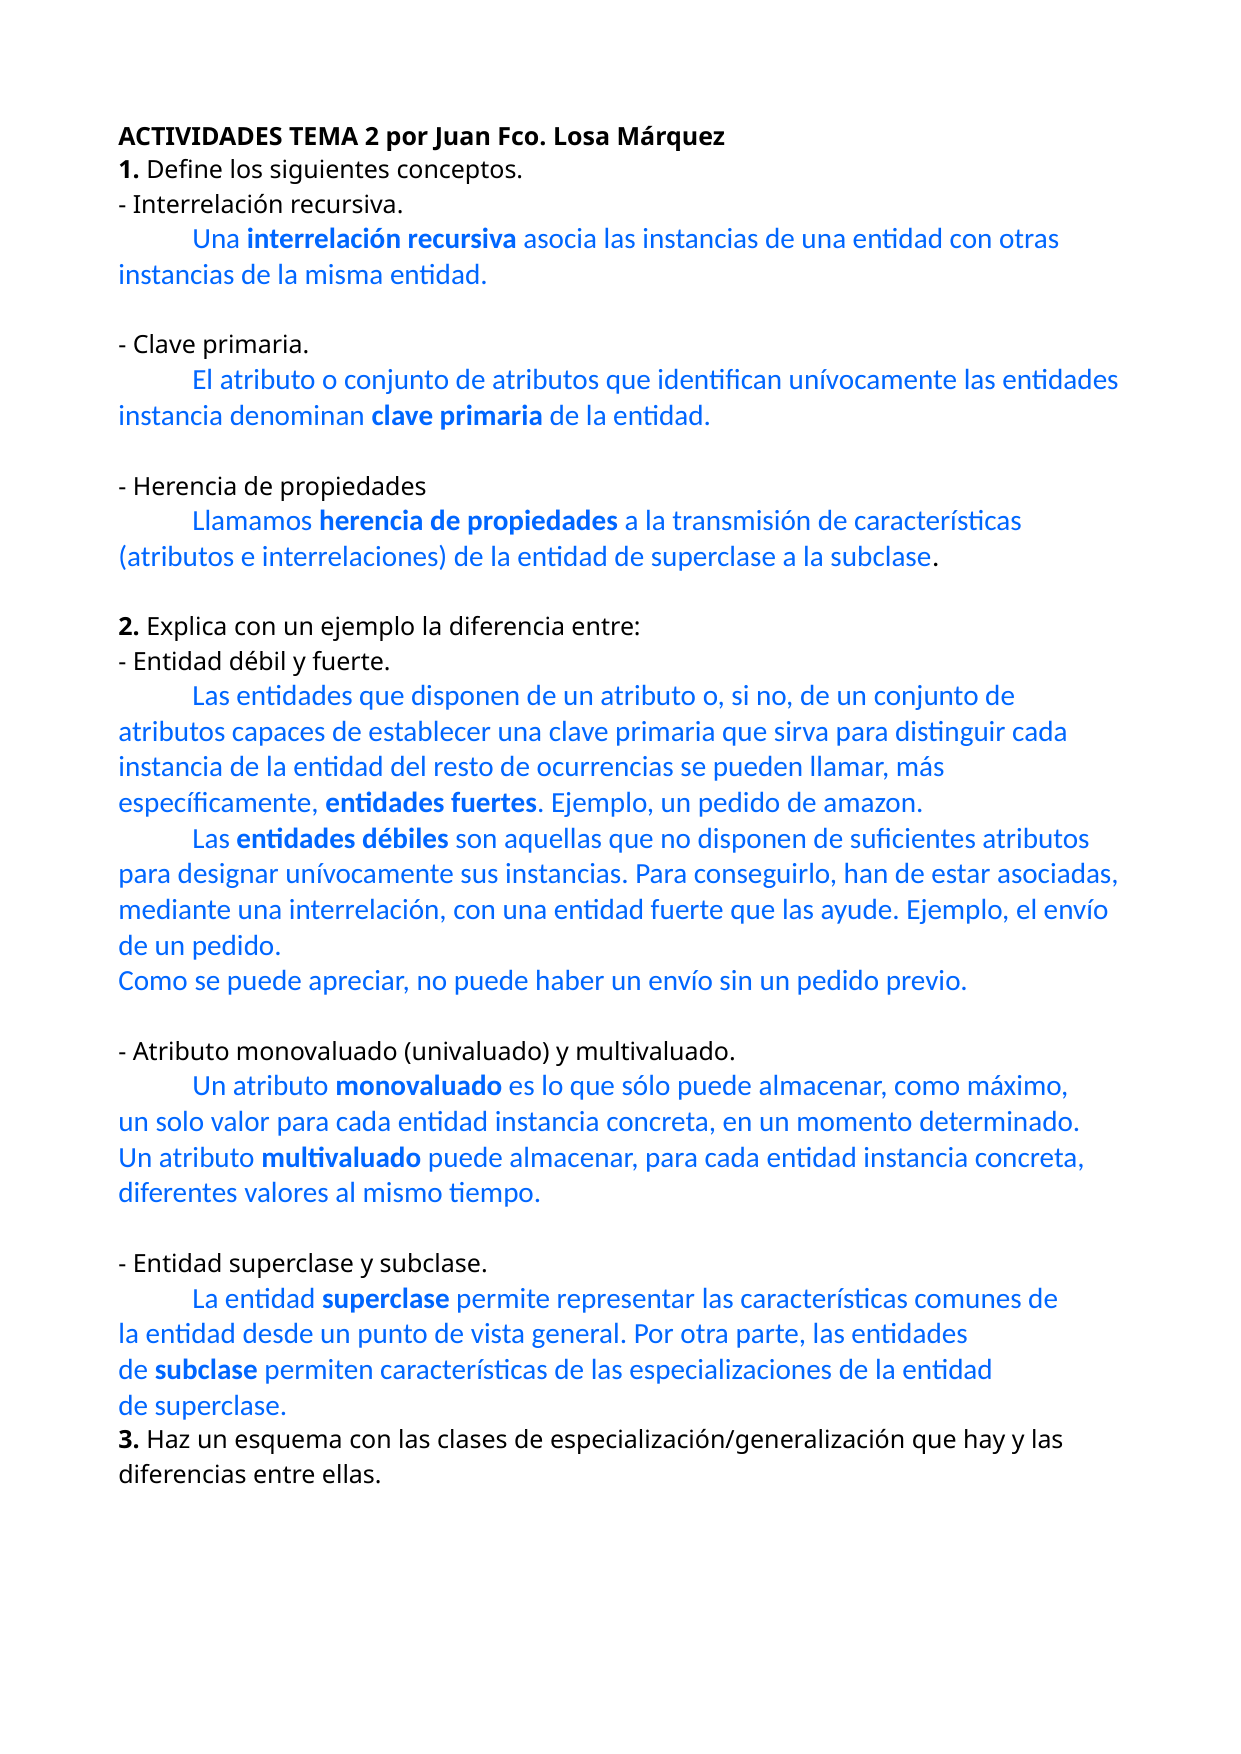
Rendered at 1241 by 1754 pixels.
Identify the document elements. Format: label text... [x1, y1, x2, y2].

text El atributo o conjunto de atributos que identifican unívocamente las entidades instancia denominan clave primaria de la entidad. [118, 361, 1122, 432]
text de subclase permiten características de las especializaciones de la entidad [118, 1351, 1122, 1387]
text la entidad desde un punto de vista general. Por otra parte, las entidades [118, 1315, 1122, 1351]
text (atributos e interrelaciones) de la entidad de superclase a la subclase. [118, 538, 1122, 573]
text - Atributo monovaluado (univaluado) y multivaluado. [118, 1033, 1122, 1067]
text Llamamos herencia de propiedades a la transmisión de características [118, 502, 1122, 538]
text La entidad superclase permite representar las características comunes de [118, 1280, 1122, 1315]
text - Herencia de propiedades [118, 468, 1122, 502]
text un solo valor para cada entidad instancia concreta, en un momento determinado. [118, 1103, 1122, 1139]
text Las entidades débiles son aquellas que no disponen de suficientes atributos para designar unívocamente sus instancias. Para conseguirlo, han de estar asociadas, mediante una interrelación, con una entidad fuerte que las ayude. Ejemplo, el envío de un pedido. [118, 820, 1122, 962]
text 2. Explica con un ejemplo la diferencia entre: [118, 609, 1122, 643]
text Las entidades que disponen de un atributo o, si no, de un conjunto de atributos capaces de establecer una clave primaria que sirva para distinguir cada instancia de la entidad del resto de ocurrencias se pueden llamar, más específicamente, entidades fuertes. Ejemplo, un pedido de amazon. [118, 677, 1122, 820]
text - Entidad débil y fuerte. [118, 643, 1122, 677]
text 3. Haz un esquema con las clases de especialización/generalización que hay y las diferencias entre ellas. [118, 1422, 1122, 1490]
text Un atributo multivaluado puede almacenar, para cada entidad instancia concreta, diferentes valores al mismo tiempo. [118, 1139, 1122, 1210]
text - Clave primaria. [118, 327, 1122, 361]
text Como se puede apreciar, no puede haber un envío sin un pedido previo. [118, 962, 1122, 998]
text - Entidad superclase y subclase. [118, 1246, 1122, 1280]
text - Interrelación recursiva. [118, 186, 1122, 220]
text 1. Define los siguientes conceptos. [118, 152, 1122, 186]
text Una interrelación recursiva asocia las instancias de una entidad con otras instancias de la misma entidad. [118, 220, 1122, 292]
text de superclase. [118, 1387, 1122, 1422]
text ACTIVIDADES TEMA 2 por Juan Fco. Losa Márquez [118, 118, 1122, 152]
text Un atributo monovaluado es lo que sólo puede almacenar, como máximo, [118, 1067, 1122, 1103]
